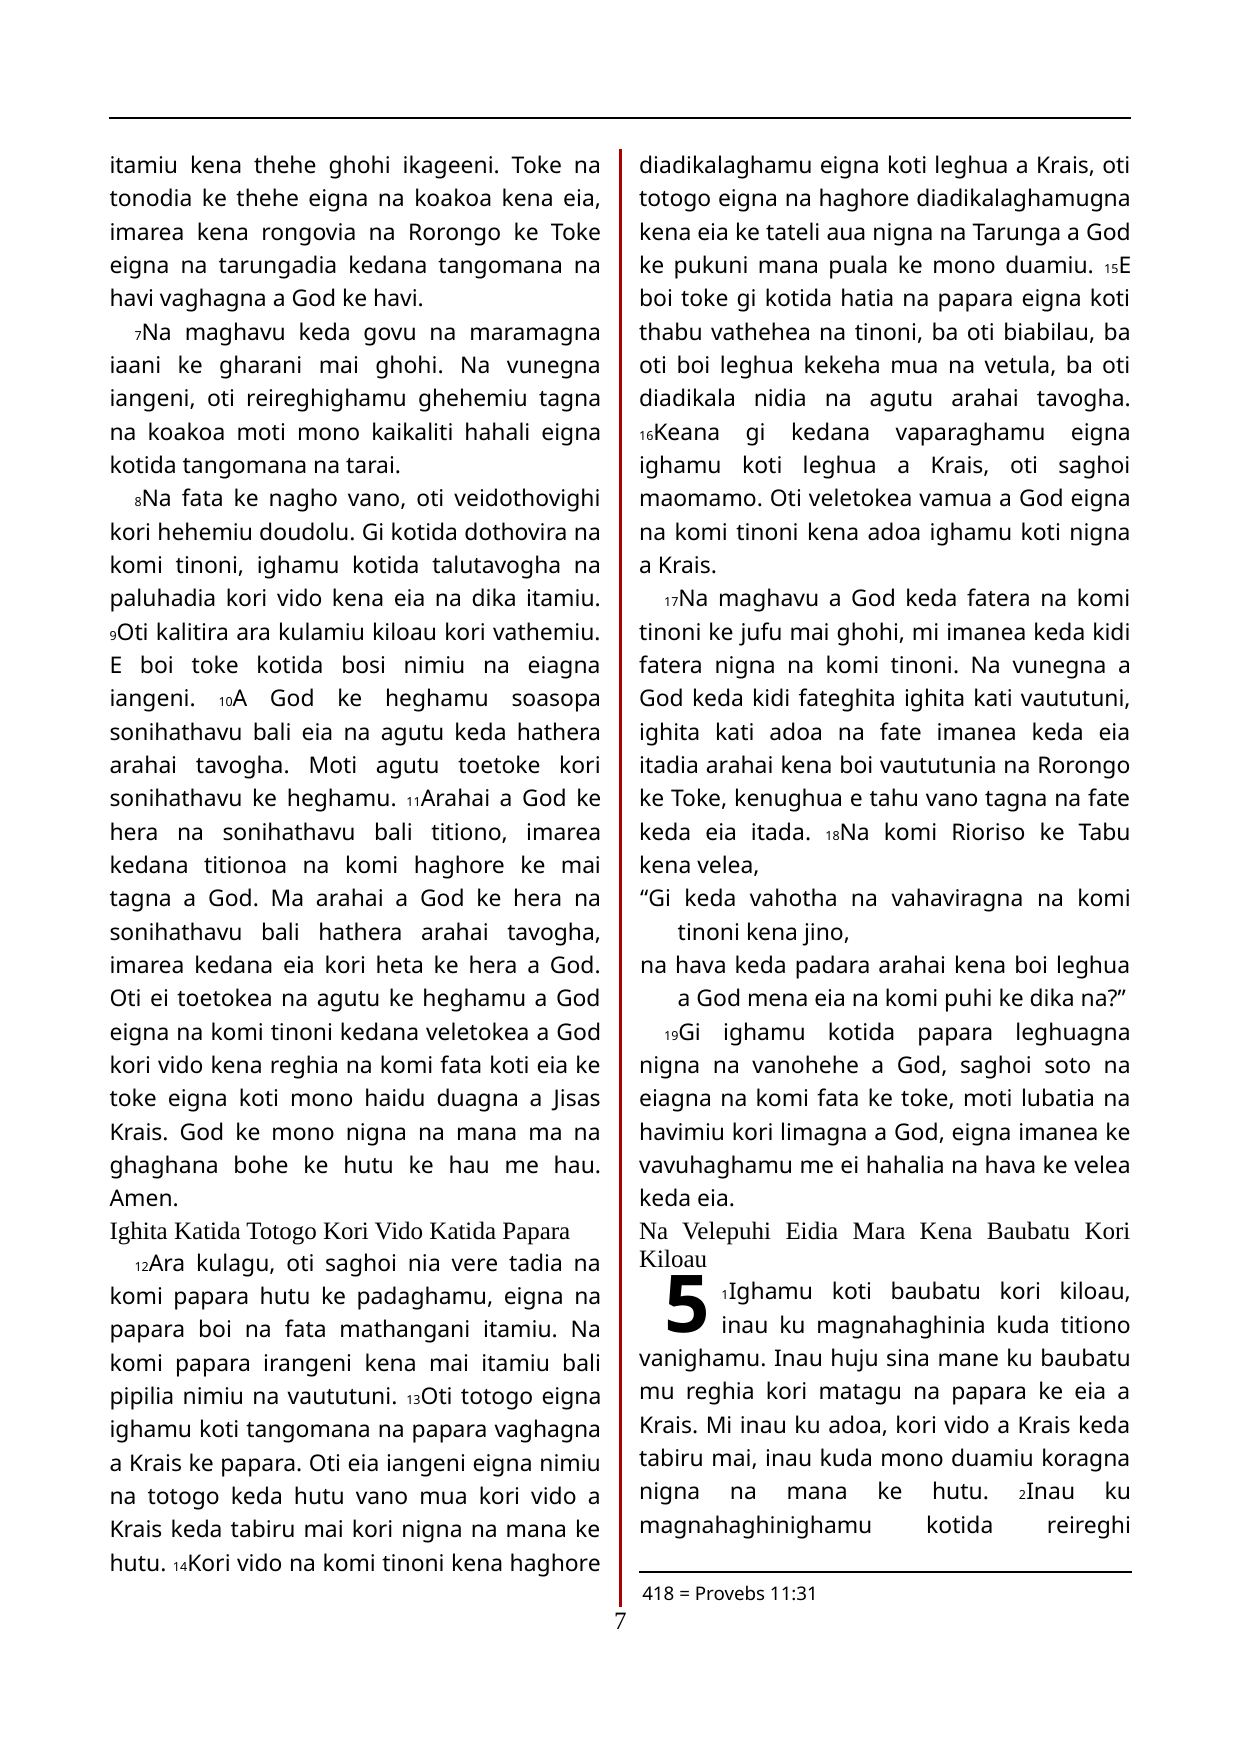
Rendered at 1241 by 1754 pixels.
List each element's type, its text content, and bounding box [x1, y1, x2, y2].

text 418 = Provebs 11:31 [639, 1581, 1131, 1606]
text 8Na fata ke nagho vano, oti veidothovighi kori hehemiu doudolu. Gi kotida dothovira na komi tinoni, ighamu kotida talutavogha na paluhadia kori vido kena eia na dika itamiu. 9Oti kalitira ara kulamiu kiloau kori vathemiu. E boi toke kotida bosi nimiu na eiagna iangeni. 10A God ke heghamu soasopa sonihathavu bali eia na agutu keda hathera arahai tavogha. Moti agutu toetoke kori sonihathavu ke heghamu. 11Arahai a God ke hera na sonihathavu bali titiono, imarea kedana titionoa na komi haghore ke mai tagna a God. Ma arahai a God ke hera na sonihathavu bali hathera arahai tavogha, imarea kedana eia kori heta ke hera a God. Oti ei toetokea na agutu ke heghamu a God eigna na komi tinoni kedana veletokea a God kori vido kena reghia na komi fata koti eia ke toke eigna koti mono haidu duagna a Jisas Krais. God ke mono nigna na mana ma na ghaghana bohe ke hutu ke hau me hau. Amen. [109, 482, 601, 1214]
text 7Na maghavu keda govu na maramagna iaani ke gharani mai ghohi. Na vunegna iangeni, oti reireghighamu ghehemiu tagna na koakoa moti mono kaikaliti hahali eigna kotida tangomana na tarai. [109, 316, 601, 480]
text 12Ara kulagu, oti saghoi nia vere tadia na komi papara hutu ke padaghamu, eigna na papara boi na fata mathangani itamiu. Na komi papara irangeni kena mai itamiu bali pipilia nimiu na vaututuni. 13Oti totogo eigna ighamu koti tangomana na papara vaghagna a Krais ke papara. Oti eia iangeni eigna nimiu na totogo keda hutu vano mua kori vido a Krais keda tabiru mai kori nigna na mana ke hutu. 14Kori vido na komi tinoni kena haghore [109, 1247, 601, 1578]
text itamiu kena thehe ghohi ikageeni. Toke na tonodia ke thehe eigna na koakoa kena eia, imarea kena rongovia na Rorongo ke Toke eigna na tarungadia kedana tangomana na havi vaghagna a God ke havi. [109, 149, 601, 314]
text Na Velepuhi Eidia Mara Kena Baubatu Kori Kiloau [639, 1216, 1131, 1273]
text “Gi keda vahotha na vahaviragna na komi tinoni kena jino, [639, 882, 1131, 947]
text diadikalaghamu eigna koti leghua a Krais, oti totogo eigna na haghore diadikalaghamugna kena eia ke tateli aua nigna na Tarunga a God ke pukuni mana puala ke mono duamiu. 15E boi toke gi kotida hatia na papara eigna koti thabu vathehea na tinoni, ba oti biabilau, ba oti boi leghua kekeha mua na vetula, ba oti diadikala nidia na agutu arahai tavogha. 16Keana gi kedana vaparaghamu eigna ighamu koti leghua a Krais, oti saghoi maomamo. Oti veletokea vamua a God eigna na komi tinoni kena adoa ighamu koti nigna a Krais. [639, 149, 1131, 580]
text Ighita Katida Totogo Kori Vido Katida Papara [109, 1216, 601, 1244]
text 17Na maghavu a God keda fatera na komi tinoni ke jufu mai ghohi, mi imanea keda kidi fatera nigna na komi tinoni. Na vunegna a God keda kidi fateghita ighita kati vaututuni, ighita kati adoa na fate imanea keda eia itadia arahai kena boi vaututunia na Rorongo ke Toke, kenughua e tahu vano tagna na fate keda eia itada. 18Na komi Rioriso ke Tabu kena velea, [639, 582, 1131, 880]
text 51Ighamu koti baubatu kori kiloau, inau ku magnahaghinia kuda titiono vanighamu. Inau huju sina mane ku baubatu mu reghia kori matagu na papara ke eia a Krais. Mi inau ku adoa, kori vido a Krais keda tabiru mai, inau kuda mono duamiu koragna nigna na mana ke hutu. 2Inau ku magnahaghinighamu kotida reireghi toetokera na komi tinoni kiloau a God ke boa kori limamiu. Oti reireghira vaghagna na mane reireghi sip ke reireghi toetokera nigna na komi sip. Oti saghoi reireghira eigna koti toatogha arahai kena vahighamu kena hurughamu vamua. Teo. Oti sasaa na reireghiragna eigna a God ke magnahaghinighamu kotida eia. E boi toke gi kotida baubatu kori kiloau eigna ighamu koti magnahaghinia vamua na rongo. Saghoi eia vaghagna iangeni. Keana oti eia eigna koti pukuni magnahaghinia na hatheragna arahai koti reireghira. 3Saghoi hurura arahai koti batura vaghagna ighamu koti vunaghidia, keana oti tateli vanira na puhimiu ke nabagna kedana leghua. 4Mi kori vido a Krais, na vunaghidia mara kena reireghi sip keda tabiru mai, imanea keda heghamu na taba keda boi govu. Ighamu kotida mono hahali duagna koragna nigna na mana ke hutu. [639, 1275, 1131, 1540]
text na hava keda padara arahai kena boi leghua a God mena eia na komi puhi ke dika na?” [640, 949, 1131, 1014]
text 19Gi ighamu kotida papara leghuagna nigna na vanohehe a God, saghoi soto na eiagna na komi fata ke toke, moti lubatia na havimiu kori limagna a God, eigna imanea ke vavuhaghamu me ei hahalia na hava ke velea keda eia. [639, 1016, 1131, 1214]
